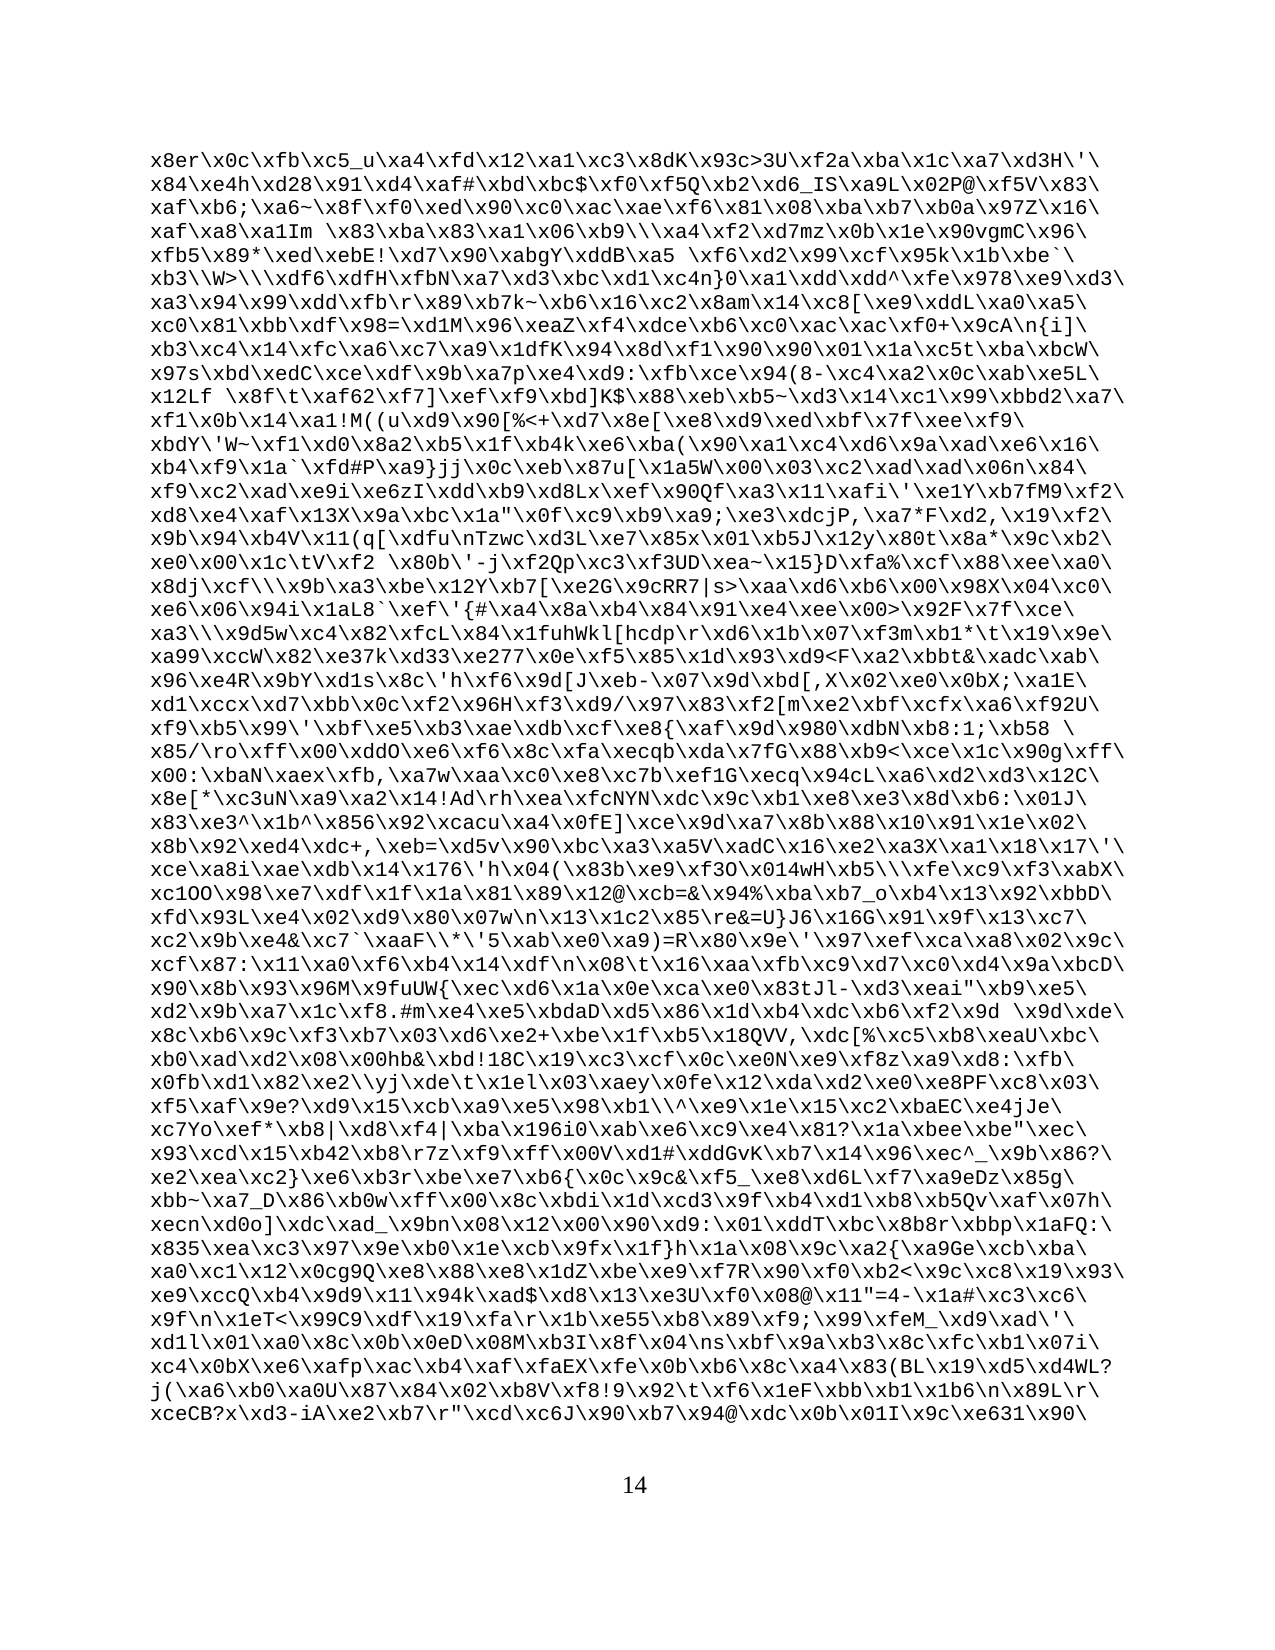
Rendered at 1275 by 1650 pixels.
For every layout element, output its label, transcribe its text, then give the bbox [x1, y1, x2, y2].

text x8er\x0c\xfb\xc5_u\xa4\xfd\x12\xa1\xc3\x8dK\x93c>3U\xf2a\xba\x1c\xa7\xd3H\'\x84\xe4h\xd28\x91\xd4\xaf#\xbd\xbc$\xf0\xf5Q\xb2\xd6_IS\xa9L\x02P@\xf5V\x83\xaf\xb6;\xa6~\x8f\xf0\xed\x90\xc0\xac\xae\xf6\x81\x08\xba\xb7\xb0a\x97Z\x16\xaf\xa8\xa1Im \x83\xba\x83\xa1\x06\xb9\\\xa4\xf2\xd7mz\x0b\x1e\x90vgmC\x96\xfb5\x89*\xed\xebE!\xd7\x90\xabgY\xddB\xa5 \xf6\xd2\x99\xcf\x95k\x1b\xbe`\xb3\\W>\\\xdf6\xdfH\xfbN\xa7\xd3\xbc\xd1\xc4n}0\xa1\xdd\xdd^\xfe\x978\xe9\xd3\xa3\x94\x99\xdd\xfb\r\x89\xb7k~\xb6\x16\xc2\x8am\x14\xc8[\xe9\xddL\xa0\xa5\xc0\x81\xbb\xdf\x98=\xd1M\x96\xeaZ\xf4\xdce\xb6\xc0\xac\xac\xf0+\x9cA\n{i]\xb3\xc4\x14\xfc\xa6\xc7\xa9\x1dfK\x94\x8d\xf1\x90\x90\x01\x1a\xc5t\xba\xbcW\x97s\xbd\xedC\xce\xdf\x9b\xa7p\xe4\xd9:\xfb\xce\x94(8-\xc4\xa2\x0c\xab\xe5L\x12Lf \x8f\t\xaf62\xf7]\xef\xf9\xbd]K$\x88\xeb\xb5~\xd3\x14\xc1\x99\xbbd2\xa7\xf1\x0b\x14\xa1!M((u\xd9\x90[%<+\xd7\x8e[\xe8\xd9\xed\xbf\x7f\xee\xf9\xbdY\'W~\xf1\xd0\x8a2\xb5\x1f\xb4k\xe6\xba(\x90\xa1\xc4\xd6\x9a\xad\xe6\x16\xb4\xf9\x1a`\xfd#P\xa9}jj\x0c\xeb\x87u[\x1a5W\x00\x03\xc2\xad\xad\x06n\x84\xf9\xc2\xad\xe9i\xe6zI\xdd\xb9\xd8Lx\xef\x90Qf\xa3\x11\xafi\'\xe1Y\xb7fM9\xf2\xd8\xe4\xaf\x13X\x9a\xbc\x1a"\x0f\xc9\xb9\xa9;\xe3\xdcjP,\xa7*F\xd2,\x19\xf2\x9b\x94\xb4V\x11(q[\xdfu\nTzwc\xd3L\xe7\x85x\x01\xb5J\x12y\x80t\x8a*\x9c\xb2\xe0\x00\x1c\tV\xf2 \x80b\'-j\xf2Qp\xc3\xf3UD\xea~\x15}D\xfa%\xcf\x88\xee\xa0\x8dj\xcf\\\x9b\xa3\xbe\x12Y\xb7[\xe2G\x9cRR7|s>\xaa\xd6\xb6\x00\x98X\x04\xc0\xe6\x06\x94i\x1aL8`\xef\'{#\xa4\x8a\xb4\x84\x91\xe4\xee\x00>\x92F\x7f\xce\xa3\\\x9d5w\xc4\x82\xfcL\x84\x1fuhWkl[hcdp\r\xd6\x1b\x07\xf3m\xb1*\t\x19\x9e\xa99\xccW\x82\xe37k\xd33\xe277\x0e\xf5\x85\x1d\x93\xd9<F\xa2\xbbt&\xadc\xab\x96\xe4R\x9bY\xd1s\x8c\'h\xf6\x9d[J\xeb-\x07\x9d\xbd[,X\x02\xe0\x0bX;\xa1E\xd1\xccx\xd7\xbb\x0c\xf2\x96H\xf3\xd9/\x97\x83\xf2[m\xe2\xbf\xcfx\xa6\xf92U\xf9\xb5\x99\'\xbf\xe5\xb3\xae\xdb\xcf\xe8{\xaf\x9d\x980\xdbN\xb8:1;\xb58 \x85/\ro\xff\x00\xddO\xe6\xf6\x8c\xfa\xecqb\xda\x7fG\x88\xb9<\xce\x1c\x90g\xff\x00:\xbaN\xaex\xfb,\xa7w\xaa\xc0\xe8\xc7b\xef1G\xecq\x94cL\xa6\xd2\xd3\x12C\x8e[*\xc3uN\xa9\xa2\x14!Ad\rh\xea\xfcNYN\xdc\x9c\xb1\xe8\xe3\x8d\xb6:\x01J\x83\xe3^\x1b^\x856\x92\xcacu\xa4\x0fE]\xce\x9d\xa7\x8b\x88\x10\x91\x1e\x02\x8b\x92\xed4\xdc+,\xeb=\xd5v\x90\xbc\xa3\xa5V\xadC\x16\xe2\xa3X\xa1\x18\x17\'\xce\xa8i\xae\xdb\x14\x176\'h\x04(\x83b\xe9\xf3O\x014wH\xb5\\\xfe\xc9\xf3\xabX\xc1OO\x98\xe7\xdf\x1f\x1a\x81\x89\x12@\xcb=&\x94%\xba\xb7_o\xb4\x13\x92\xbbD\xfd\x93L\xe4\x02\xd9\x80\x07w\n\x13\x1c2\x85\re&=U}J6\x16G\x91\x9f\x13\xc7\xc2\x9b\xe4&\xc7`\xaaF\\*\'5\xab\xe0\xa9)=R\x80\x9e\'\x97\xef\xca\xa8\x02\x9c\xcf\x87:\x11\xa0\xf6\xb4\x14\xdf\n\x08\t\x16\xaa\xfb\xc9\xd7\xc0\xd4\x9a\xbcD\x90\x8b\x93\x96M\x9fuUW{\xec\xd6\x1a\x0e\xca\xe0\x83tJl-\xd3\xeai"\xb9\xe5\xd2\x9b\xa7\x1c\xf8.#m\xe4\xe5\xbdaD\xd5\x86\x1d\xb4\xdc\xb6\xf2\x9d \x9d\xde\x8c\xb6\x9c\xf3\xb7\x03\xd6\xe2+\xbe\x1f\xb5\x18QVV,\xdc[%\xc5\xb8\xeaU\xbc\xb0\xad\xd2\x08\x00hb&\xbd!18C\x19\xc3\xcf\x0c\xe0N\xe9\xf8z\xa9\xd8:\xfb\x0fb\xd1\x82\xe2\\yj\xde\t\x1el\x03\xaey\x0fe\x12\xda\xd2\xe0\xe8PF\xc8\x03\xf5\xaf\x9e?\xd9\x15\xcb\xa9\xe5\x98\xb1\\^\xe9\x1e\x15\xc2\xbaEC\xe4jJe\xc7Yo\xef*\xb8|\xd8\xf4|\xba\x196i0\xab\xe6\xc9\xe4\x81?\x1a\xbee\xbe"\xec\x93\xcd\x15\xb42\xb8\r7z\xf9\xff\x00V\xd1#\xddGvK\xb7\x14\x96\xec^_\x9b\x86?\xe2\xea\xc2}\xe6\xb3r\xbe\xe7\xb6{\x0c\x9c&\xf5_\xe8\xd6L\xf7\xa9eDz\x85g\xbb~\xa7_D\x86\xb0w\xff\x00\x8c\xbdi\x1d\xcd3\x9f\xb4\xd1\xb8\xb5Qv\xaf\x07h\xecn\xd0o]\xdc\xad_\x9bn\x08\x12\x00\x90\xd9:\x01\xddT\xbc\x8b8r\xbbp\x1aFQ:\x835\xea\xc3\x97\x9e\xb0\x1e\xcb\x9fx\x1f}h\x1a\x08\x9c\xa2{\xa9Ge\xcb\xba\xa0\xc1\x12\x0cg9Q\xe8\x88\xe8\x1dZ\xbe\xe9\xf7R\x90\xf0\xb2<\x9c\xc8\x19\x93\xe9\xccQ\xb4\x9d9\x11\x94k\xad$\xd8\x13\xe3U\xf0\x08@\x11"=4-\x1a#\xc3\xc6\x9f\n\x1eT<\x99C9\xdf\x19\xfa\r\x1b\xe55\xb8\x89\xf9;\x99\xfeM_\xd9\xad\'\xd1l\x01\xa0\x8c\x0b\x0eD\x08M\xb3I\x8f\x04\ns\xbf\x9a\xb3\x8c\xfc\xb1\x07i\xc4\x0bX\xe6\xafp\xac\xb4\xaf\xfaEX\xfe\x0b\xb6\x8c\xa4\x83(BL\x19\xd5\xd4WL?j(\xa6\xb0\xa0U\x87\x84\x02\xb8V\xf8!9\x92\t\xf6\x1eF\xbb\xb1\x1b6\n\x89L\r\xceCB?x\xd3-iA\xe2\xb7\r"\xcd\xc6J\x90\xb7\x94@\xdc\x0b\x01I\x9c\xe631\x90\ [150, 150, 1125, 1427]
